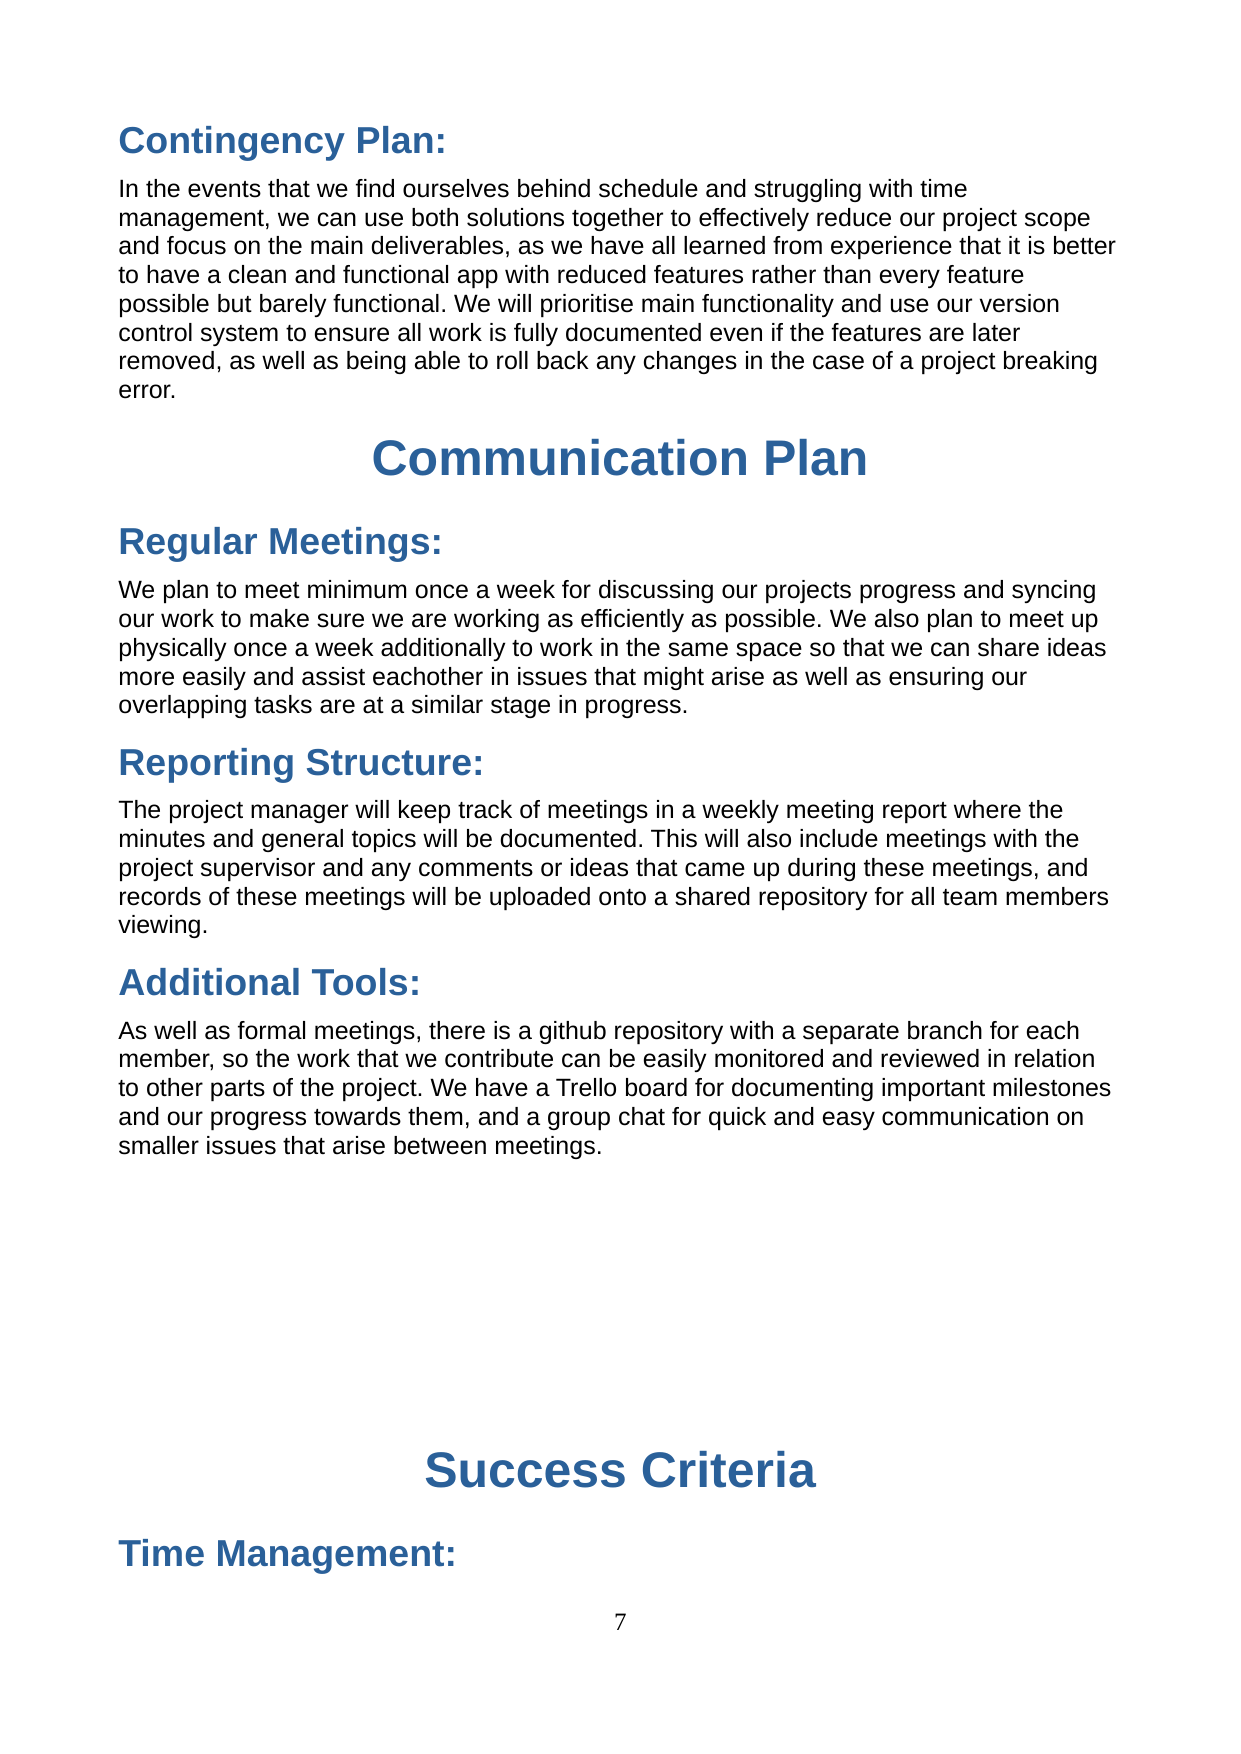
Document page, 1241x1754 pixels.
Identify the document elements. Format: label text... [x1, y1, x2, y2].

subtitle Time Management: [118, 1531, 1122, 1574]
text As well as formal meetings, there is a github repository with a separate branch for each member, so the work that we contribute can be easily monitored and reviewed in relation to other parts of the project. We have a Trello board for documenting important milestones and our progress towards them, and a group chat for quick and easy communication on smaller issues that arise between meetings. [118, 1016, 1122, 1159]
subtitle Additional Tools: [118, 960, 1122, 1003]
text In the events that we find ourselves behind schedule and struggling with time management, we can use both solutions together to effectively reduce our project scope and focus on the main deliverables, as we have all learned from experience that it is better to have a clean and functional app with reduced features rather than every feature possible but barely functional. We will prioritise main functionality and use our version control system to ensure all work is fully documented even if the features are later removed, as well as being able to roll back any changes in the case of a project breaking error. [118, 174, 1122, 404]
subtitle Regular Meetings: [118, 519, 1122, 563]
text The project manager will keep track of meetings in a weekly meeting report where the minutes and general topics will be documented. This will also include meetings with the project supervisor and any comments or ideas that came up during these meetings, and records of these meetings will be uploaded onto a shared repository for all team members viewing. [118, 795, 1122, 939]
subtitle Success Criteria [118, 1441, 1122, 1498]
subtitle Contingency Plan: [118, 118, 1122, 161]
subtitle Communication Plan [118, 429, 1122, 486]
text We plan to meet minimum once a week for discussing our projects progress and syncing our work to make sure we are working as efficiently as possible. We also plan to meet up physically once a week additionally to work in the same space so that we can share ideas more easily and assist eachother in issues that might arise as well as ensuring our overlapping tasks are at a similar stage in progress. [118, 575, 1122, 719]
subtitle Reporting Structure: [118, 740, 1122, 783]
